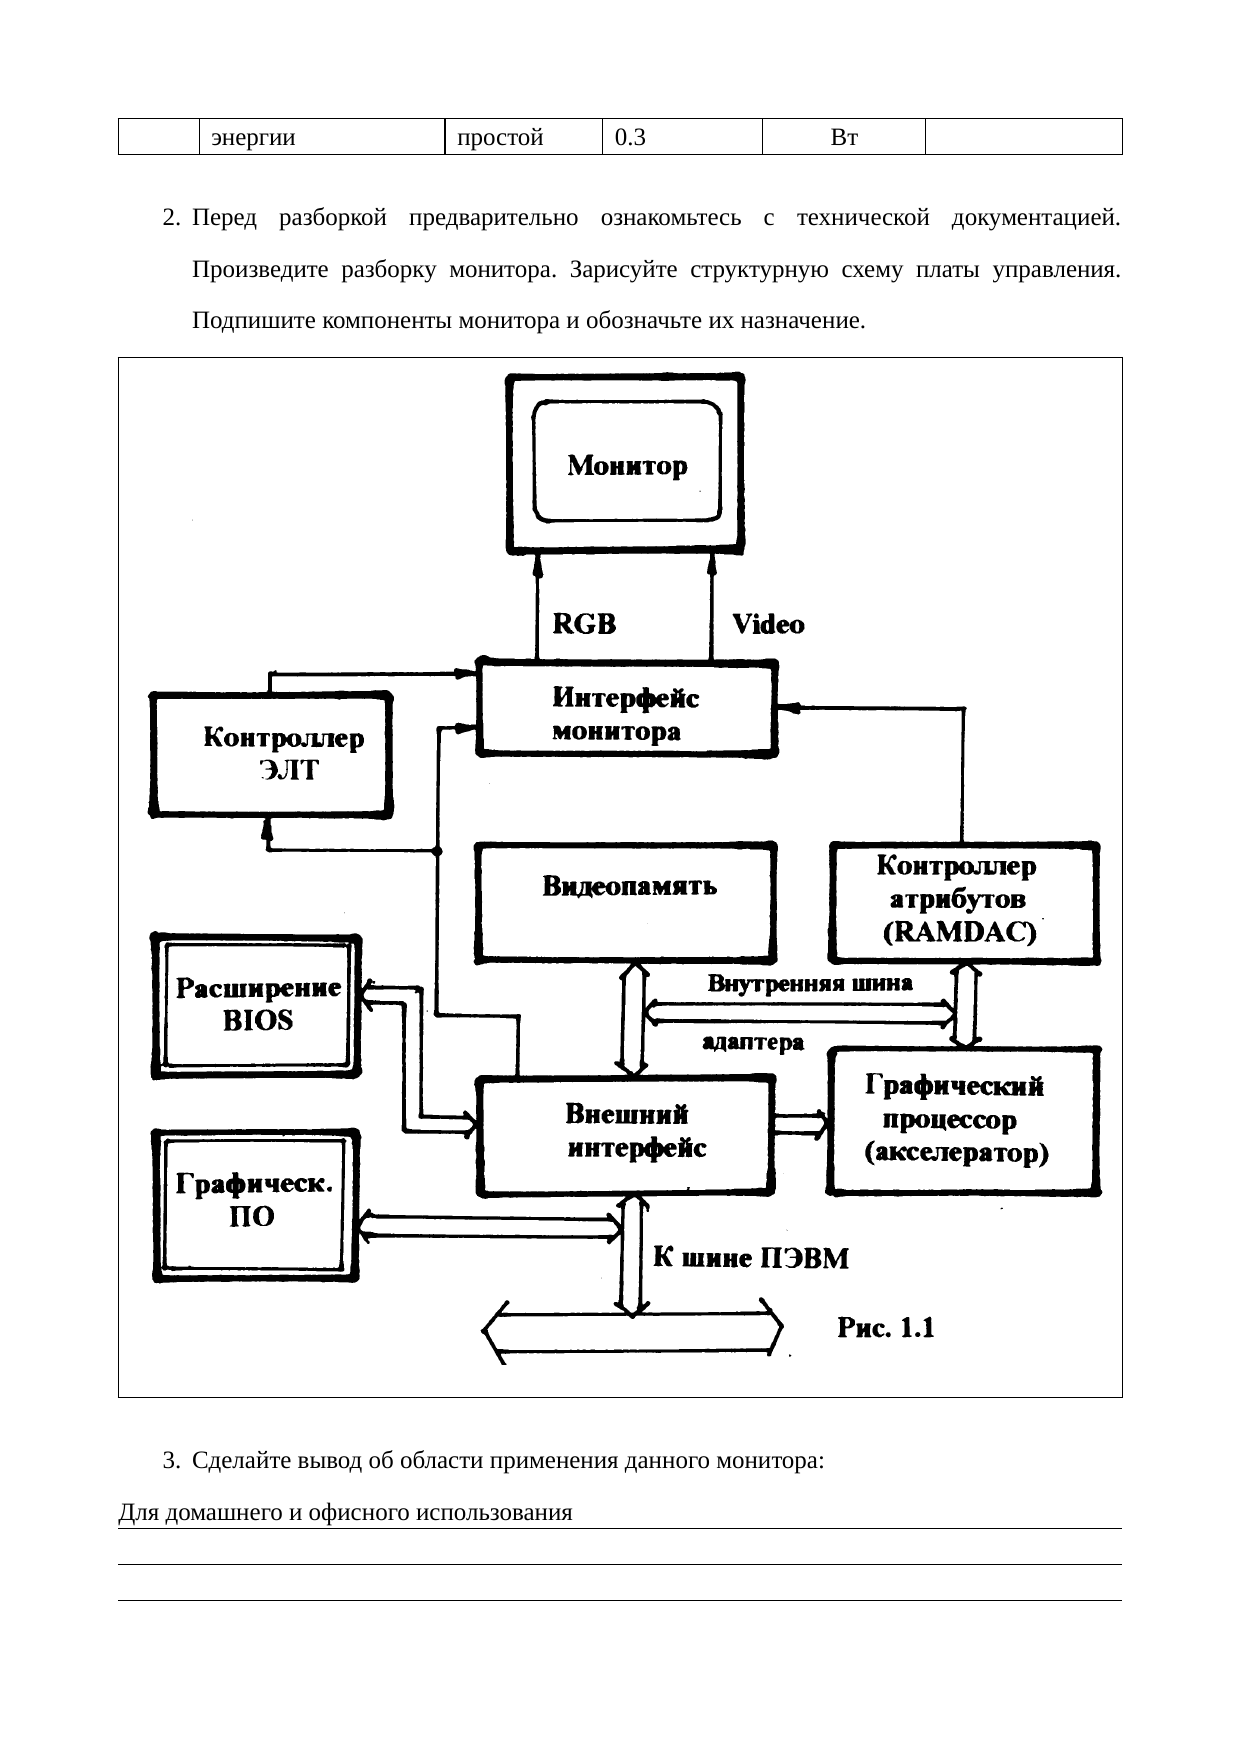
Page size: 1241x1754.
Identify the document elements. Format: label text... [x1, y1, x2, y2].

table_cell 0.3 [603, 119, 762, 154]
table_cell [118, 1565, 1122, 1599]
table_cell [926, 119, 1122, 154]
picture [130, 360, 1110, 1365]
list Перед разборкой предварительно ознакомьтесь с технической документацией. Произведите разборку монитора. Зарисуйте структурную схему платы управления. Подпишите компоненты монитора и обозначьте их назначение. [162, 202, 1122, 334]
table_cell простой [446, 119, 602, 154]
list Сделайте вывод об области применения данного монитора: [162, 1445, 1122, 1474]
table_cell Вт [763, 119, 925, 154]
table_header Для домашнего и офисного использования [118, 1497, 1122, 1528]
table_cell [118, 1529, 1122, 1564]
table_header [119, 358, 1122, 1397]
table_cell [119, 119, 199, 154]
table_cell энергии [200, 119, 444, 154]
